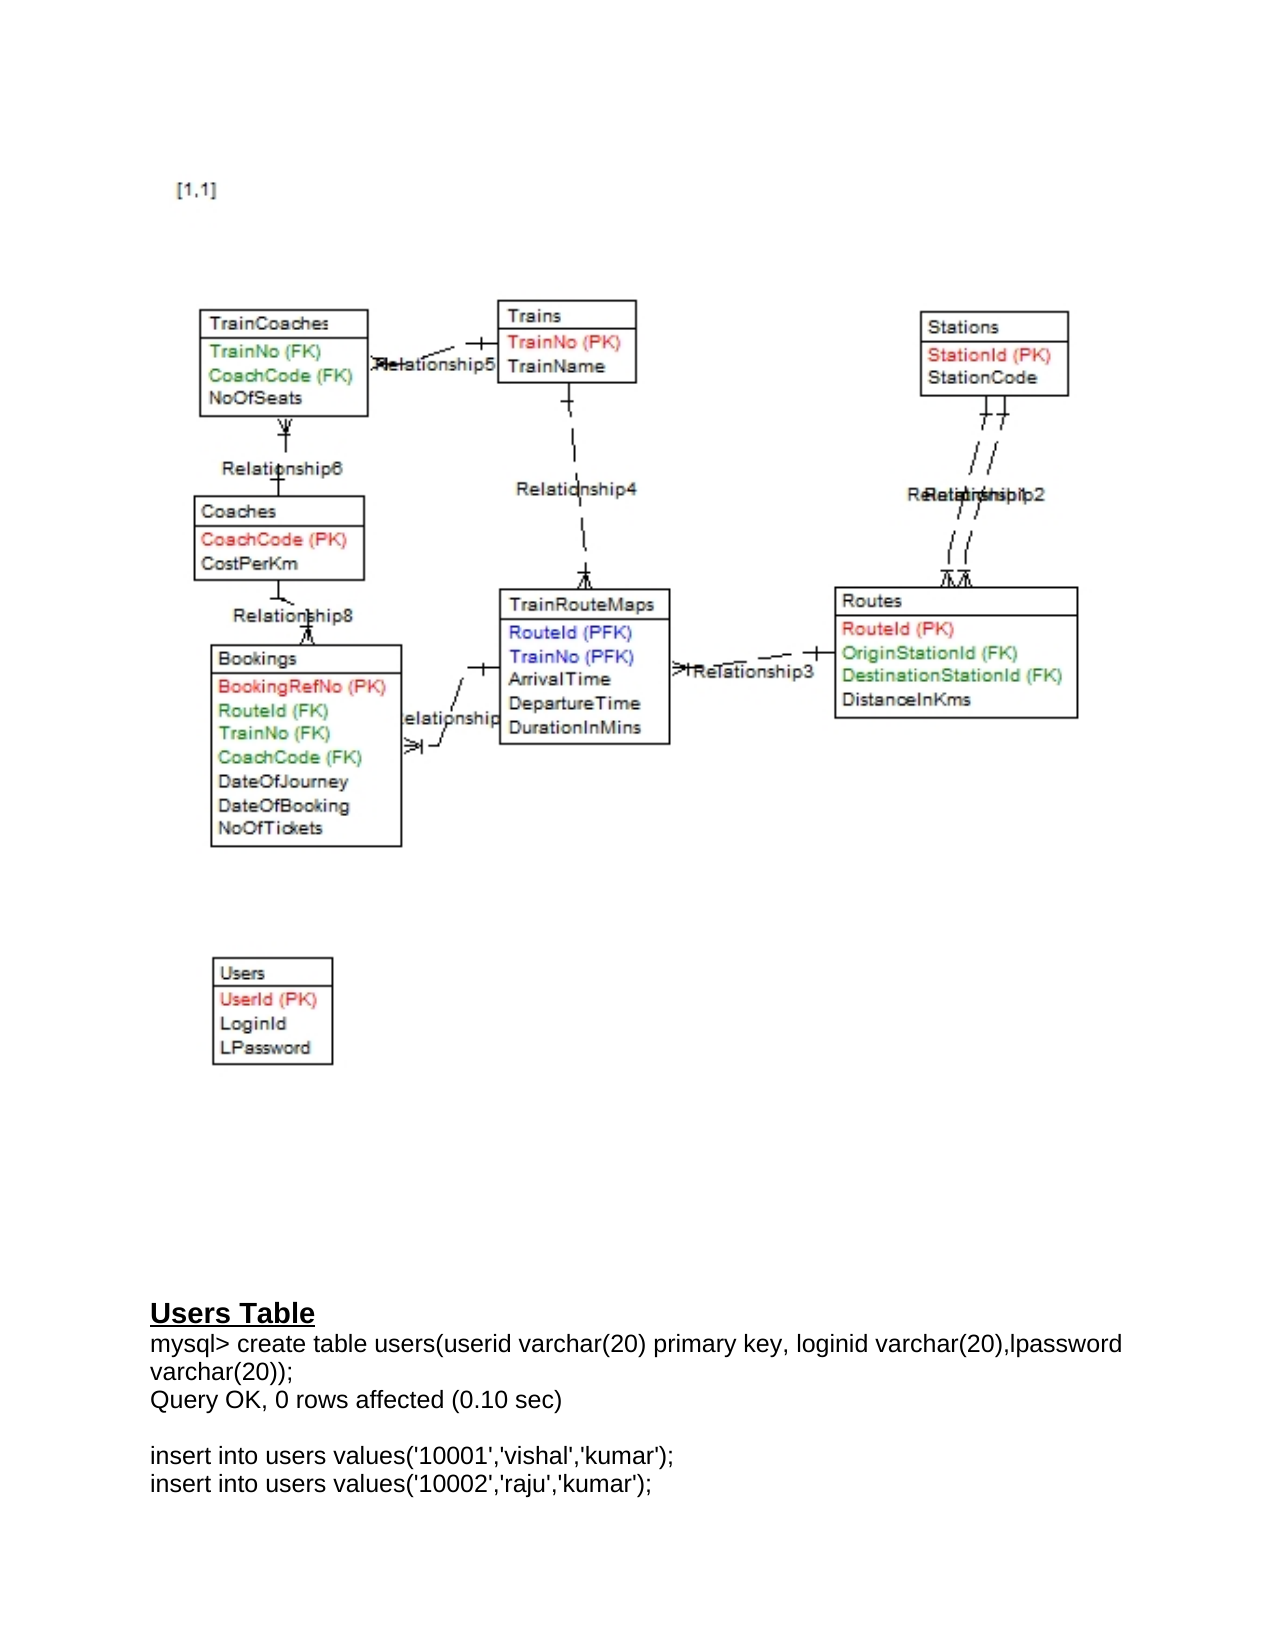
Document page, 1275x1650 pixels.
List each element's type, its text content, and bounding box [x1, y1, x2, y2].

text Users Table [150, 1297, 1125, 1330]
text mysql> create table users(userid varchar(20) primary key, loginid varchar(20),lpassword varchar(20)); [150, 1330, 1125, 1386]
text Query OK, 0 rows affected (0.10 sec) [150, 1386, 1125, 1414]
text insert into users values('10002','raju','kumar'); [150, 1469, 1125, 1497]
picture [168, 168, 1144, 1140]
text insert into users values('10001','vishal','kumar'); [150, 1442, 1125, 1469]
